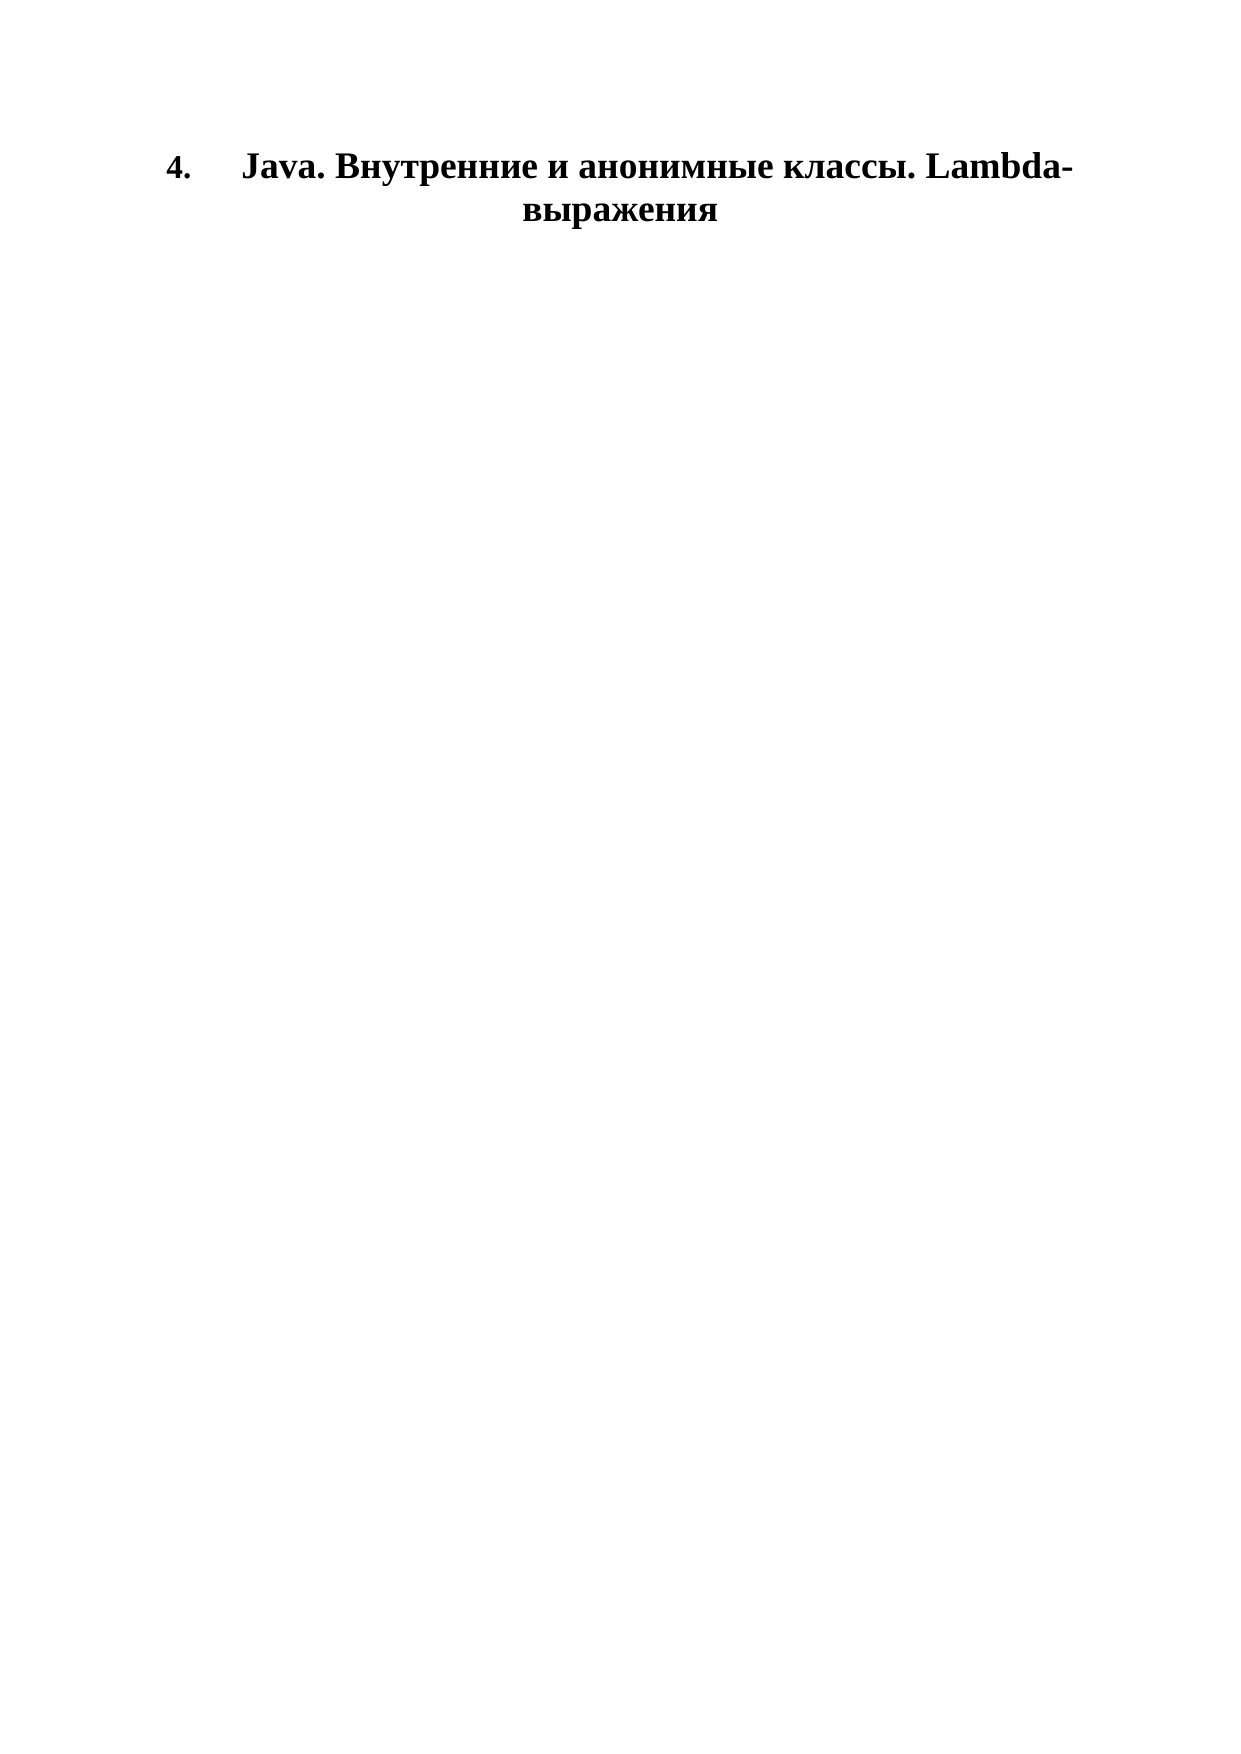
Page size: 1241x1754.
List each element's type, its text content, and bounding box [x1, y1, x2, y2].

subtitle Java. Внутренние и анонимные классы. Lambda-выражения [118, 143, 1122, 229]
